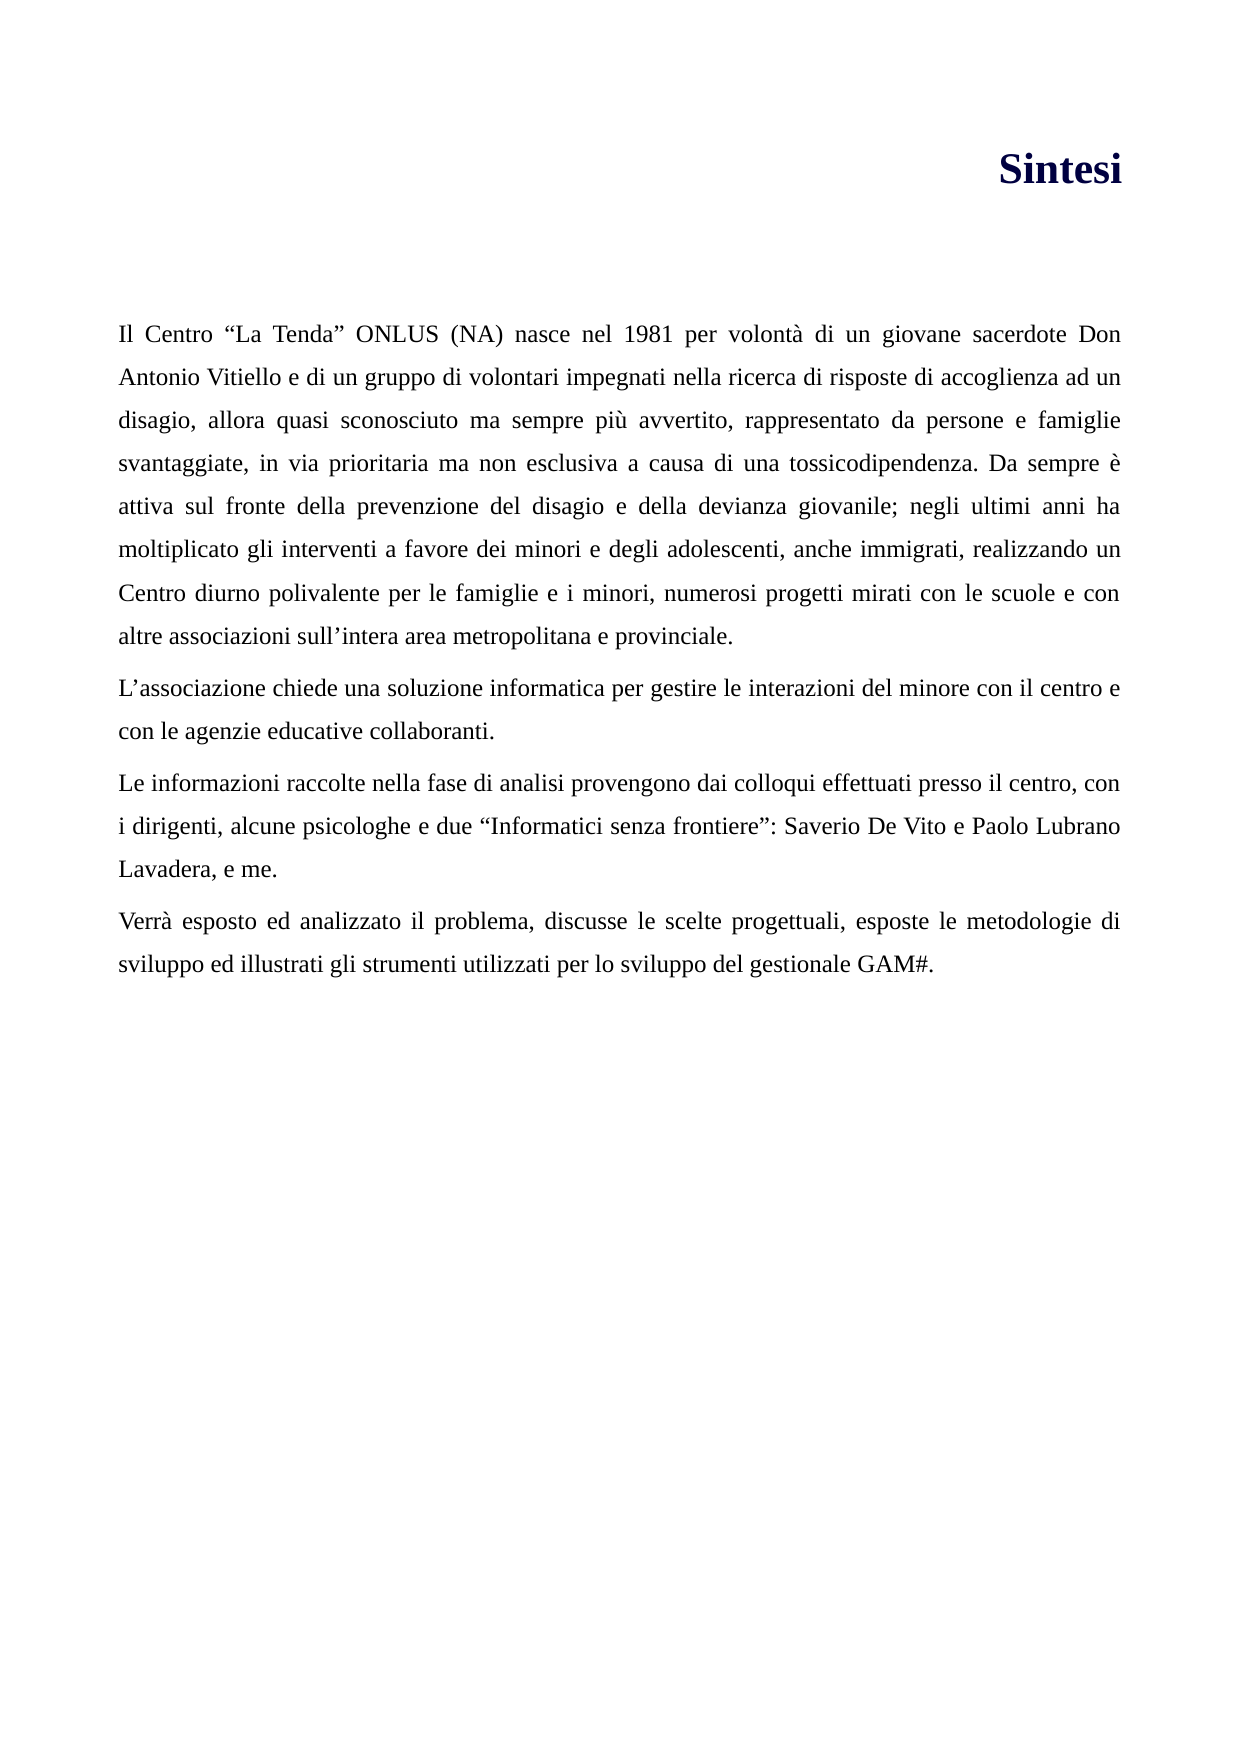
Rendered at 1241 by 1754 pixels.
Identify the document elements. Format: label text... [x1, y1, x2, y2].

text Le informazioni raccolte nella fase di analisi provengono dai colloqui effettuati presso il centro, con i dirigenti, alcune psicologhe e due “Informatici senza frontiere”: Saverio De Vito e Paolo Lubrano Lavadera, e me. [118, 768, 1122, 883]
text Sintesi [118, 143, 1122, 193]
text L’associazione chiede una soluzione informatica per gestire le interazioni del minore con il centro e con le agenzie educative collaboranti. [118, 673, 1122, 744]
text Il Centro “La Tenda” ONLUS (NA) nasce nel 1981 per volontà di un giovane sacerdote Don Antonio Vitiello e di un gruppo di volontari impegnati nella ricerca di risposte di accoglienza ad un disagio, allora quasi sconosciuto ma sempre più avvertito, rappresentato da persone e famiglie svantaggiate, in via prioritaria ma non esclusiva a causa di una tossicodipendenza. Da sempre è attiva sul fronte della prevenzione del disagio e della devianza giovanile; negli ultimi anni ha moltiplicato gli interventi a favore dei minori e degli adolescenti, anche immigrati, realizzando un Centro diurno polivalente per le famiglie e i minori, numerosi progetti mirati con le scuole e con altre associazioni sull’intera area metropolitana e provinciale. [118, 319, 1122, 649]
text Verrà esposto ed analizzato il problema, discusse le scelte progettuali, esposte le metodologie di sviluppo ed illustrati gli strumenti utilizzati per lo sviluppo del gestionale GAM#. [118, 906, 1122, 978]
